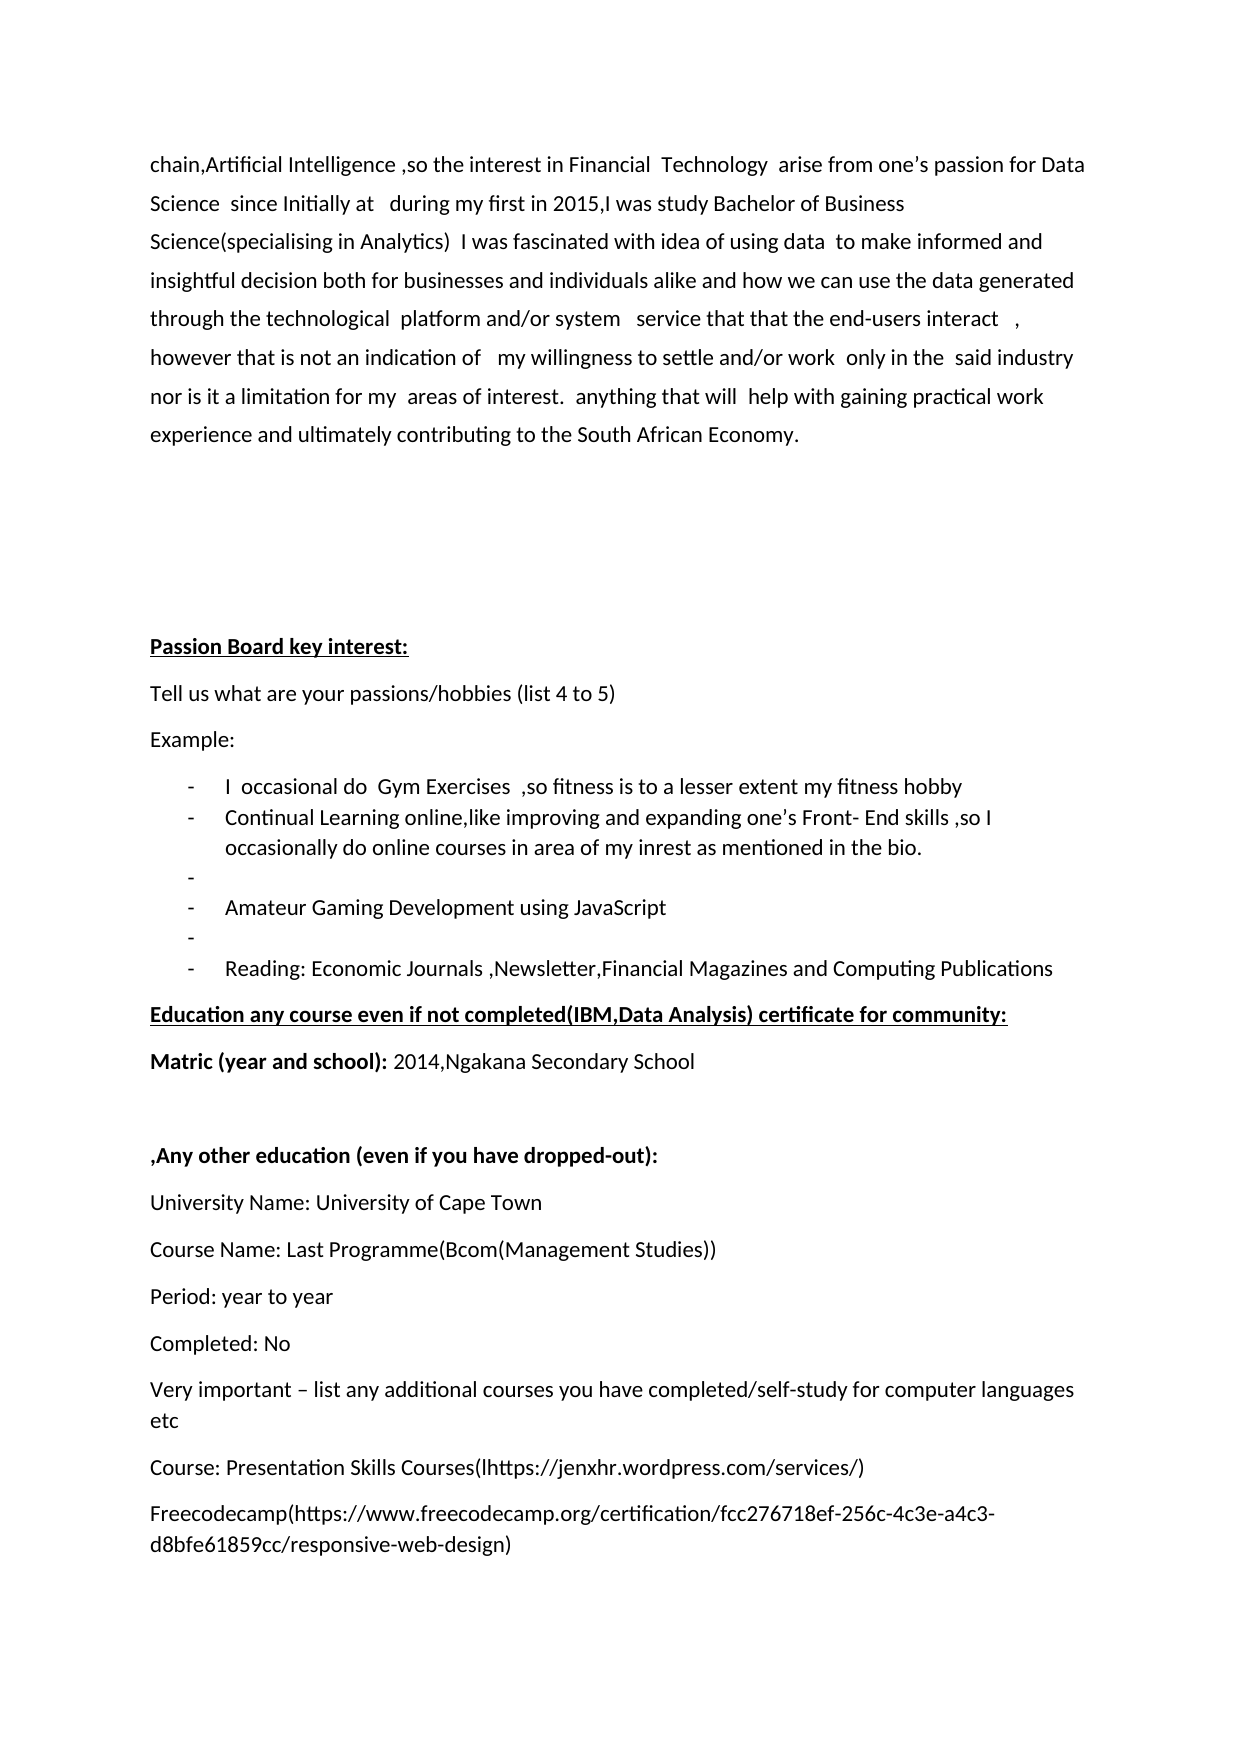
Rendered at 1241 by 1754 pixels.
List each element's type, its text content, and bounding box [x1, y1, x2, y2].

text ,Any other education (even if you have dropped-out): [150, 1141, 1090, 1169]
text chain,Artificial Intelligence ,so the interest in Financial Technology arise from one’s passion for Data Science since Initially at during my first in 2015,I was study Bachelor of Business Science(specialising in Analytics) I was fascinated with idea of using data to make informed and insightful decision both for businesses and individuals alike and how we can use the data generated through the technological platform and/or system service that that the end-users interact , however that is not an indication of my willingness to settle and/or work only in the said industry nor is it a limitation for my areas of interest. anything that will help with gaining practical work experience and ultimately contributing to the South African Economy. [150, 150, 1090, 448]
text Freecodecamp(https://www.freecodecamp.org/certification/fcc276718ef-256c-4c3e-a4c3-d8bfe61859cc/responsive-web-design) [150, 1499, 1090, 1558]
text Passion Board key interest: [150, 632, 1090, 660]
text Example: [150, 726, 1090, 754]
list I occasional do Gym Exercises ,so fitness is to a lesser extent my fitness hobby [187, 772, 1090, 801]
text Matric (year and school): 2014,Ngakana Secondary School [150, 1047, 1090, 1076]
text Course: Presentation Skills Courses(lhttps://jenxhr.wordpress.com/services/) [150, 1453, 1090, 1481]
list Amateur Gaming Development using JavaScript [187, 893, 1090, 921]
text Course Name: Last Programme(Bcom(Management Studies)) [150, 1235, 1090, 1263]
text Period: year to year [150, 1282, 1090, 1310]
text Very important – list any additional courses you have completed/self-study for computer languages etc [150, 1376, 1090, 1434]
text University Name: University of Cape Town [150, 1188, 1090, 1216]
text Tell us what are your passions/hobbies (list 4 to 5) [150, 679, 1090, 707]
list Continual Learning online,like improving and expanding one’s Front- End skills ,so I occasionally do online courses in area of my inrest as mentioned in the bio. [187, 803, 1090, 861]
text Education any course even if not completed(IBM,Data Analysis) certificate for community: [150, 1001, 1090, 1029]
text Completed: No [150, 1329, 1090, 1357]
list Reading: Economic Journals ,Newsletter,Financial Magazines and Computing Publications [187, 954, 1090, 982]
